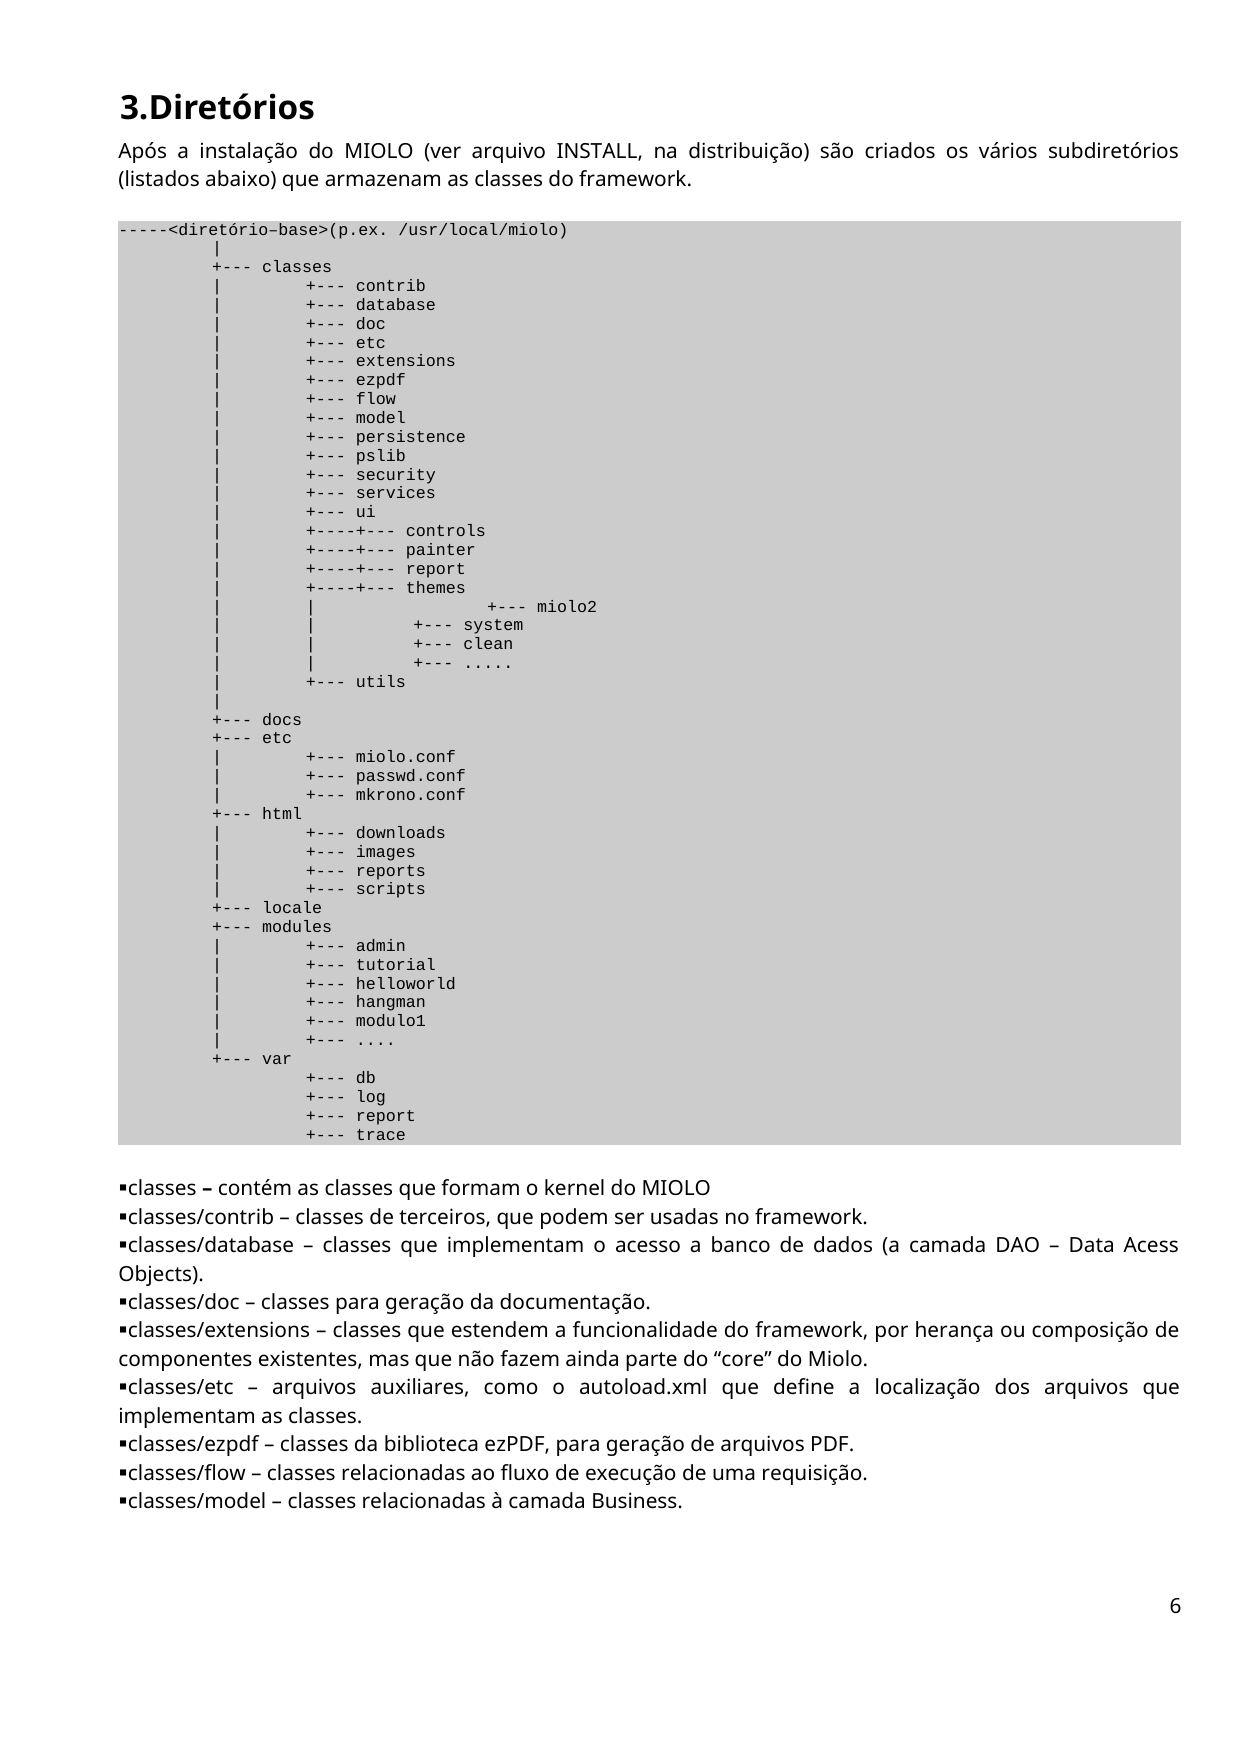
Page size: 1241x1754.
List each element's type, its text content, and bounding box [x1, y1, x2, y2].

list classes/database – classes que implementam o acesso a banco de dados (a camada DAO – Data Acess Objects). [118, 1230, 1181, 1287]
text +--- var [118, 1051, 1181, 1069]
text | +----+--- controls [118, 523, 1181, 542]
text | +--- extensions [118, 353, 1181, 372]
text +--- db [118, 1069, 1181, 1088]
text | +--- hangman [118, 994, 1181, 1013]
text | +--- utils [118, 673, 1181, 692]
text +--- etc [118, 730, 1181, 749]
text -----<diretório–base>(p.ex. /usr/local/miolo) [118, 221, 1181, 240]
text | +--- reports [118, 862, 1181, 881]
text +--- locale [118, 900, 1181, 919]
list classes/extensions – classes que estendem a funcionalidade do framework, por herança ou composição de componentes existentes, mas que não fazem ainda parte do “core” do Miolo. [118, 1316, 1181, 1372]
text | +--- contrib [118, 278, 1181, 296]
list classes – contém as classes que formam o kernel do MIOLO [118, 1173, 1181, 1202]
text | +--- flow [118, 391, 1181, 409]
text +--- classes [118, 259, 1181, 278]
text | +--- persistence [118, 428, 1181, 447]
text | +--- model [118, 409, 1181, 428]
text | +--- .... [118, 1032, 1181, 1051]
text | +--- modulo1 [118, 1013, 1181, 1032]
text | +--- passwd.conf [118, 768, 1181, 787]
text | +--- images [118, 843, 1181, 862]
list classes/model – classes relacionadas à camada Business. [118, 1486, 1181, 1514]
text | +--- etc [118, 334, 1181, 353]
text | +--- admin [118, 937, 1181, 956]
text | +--- helloworld [118, 975, 1181, 994]
text +--- log [118, 1088, 1181, 1107]
text | +--- downloads [118, 824, 1181, 843]
subtitle Diretórios [120, 84, 1181, 129]
text | +--- ezpdf [118, 372, 1181, 391]
text +--- docs [118, 711, 1181, 730]
text | +--- miolo.conf [118, 749, 1181, 768]
list classes/etc – arquivos auxiliares, como o autoload.xml que define a localização dos arquivos que implementam as classes. [118, 1372, 1181, 1429]
text | | +--- miolo2 [118, 598, 1181, 617]
list classes/ezpdf – classes da biblioteca ezPDF, para geração de arquivos PDF. [118, 1429, 1181, 1458]
text | +----+--- themes [118, 579, 1181, 598]
text | +----+--- report [118, 560, 1181, 579]
text | | +--- system [118, 617, 1181, 636]
text +--- html [118, 806, 1181, 824]
text | +----+--- painter [118, 542, 1181, 560]
text +--- report [118, 1107, 1181, 1126]
list classes/contrib – classes de terceiros, que podem ser usadas no framework. [118, 1202, 1181, 1230]
text | +--- tutorial [118, 956, 1181, 975]
text | +--- services [118, 485, 1181, 504]
list classes/flow – classes relacionadas ao fluxo de execução de uma requisição. [118, 1458, 1181, 1486]
text | +--- security [118, 466, 1181, 485]
text | | +--- ..... [118, 655, 1181, 673]
text | +--- pslib [118, 447, 1181, 466]
text Após a instalação do MIOLO (ver arquivo INSTALL, na distribuição) são criados os vários subdiretórios (listados abaixo) que armazenam as classes do framework. [118, 136, 1181, 193]
text | +--- scripts [118, 881, 1181, 900]
text | +--- doc [118, 315, 1181, 334]
text | [118, 240, 1181, 259]
list classes/doc – classes para geração da documentação. [118, 1287, 1181, 1316]
text | +--- mkrono.conf [118, 787, 1181, 806]
text +--- modules [118, 919, 1181, 937]
text | +--- database [118, 296, 1181, 315]
text +--- trace [118, 1126, 1181, 1145]
text | +--- ui [118, 504, 1181, 523]
text | | +--- clean [118, 636, 1181, 655]
text | [118, 692, 1181, 711]
